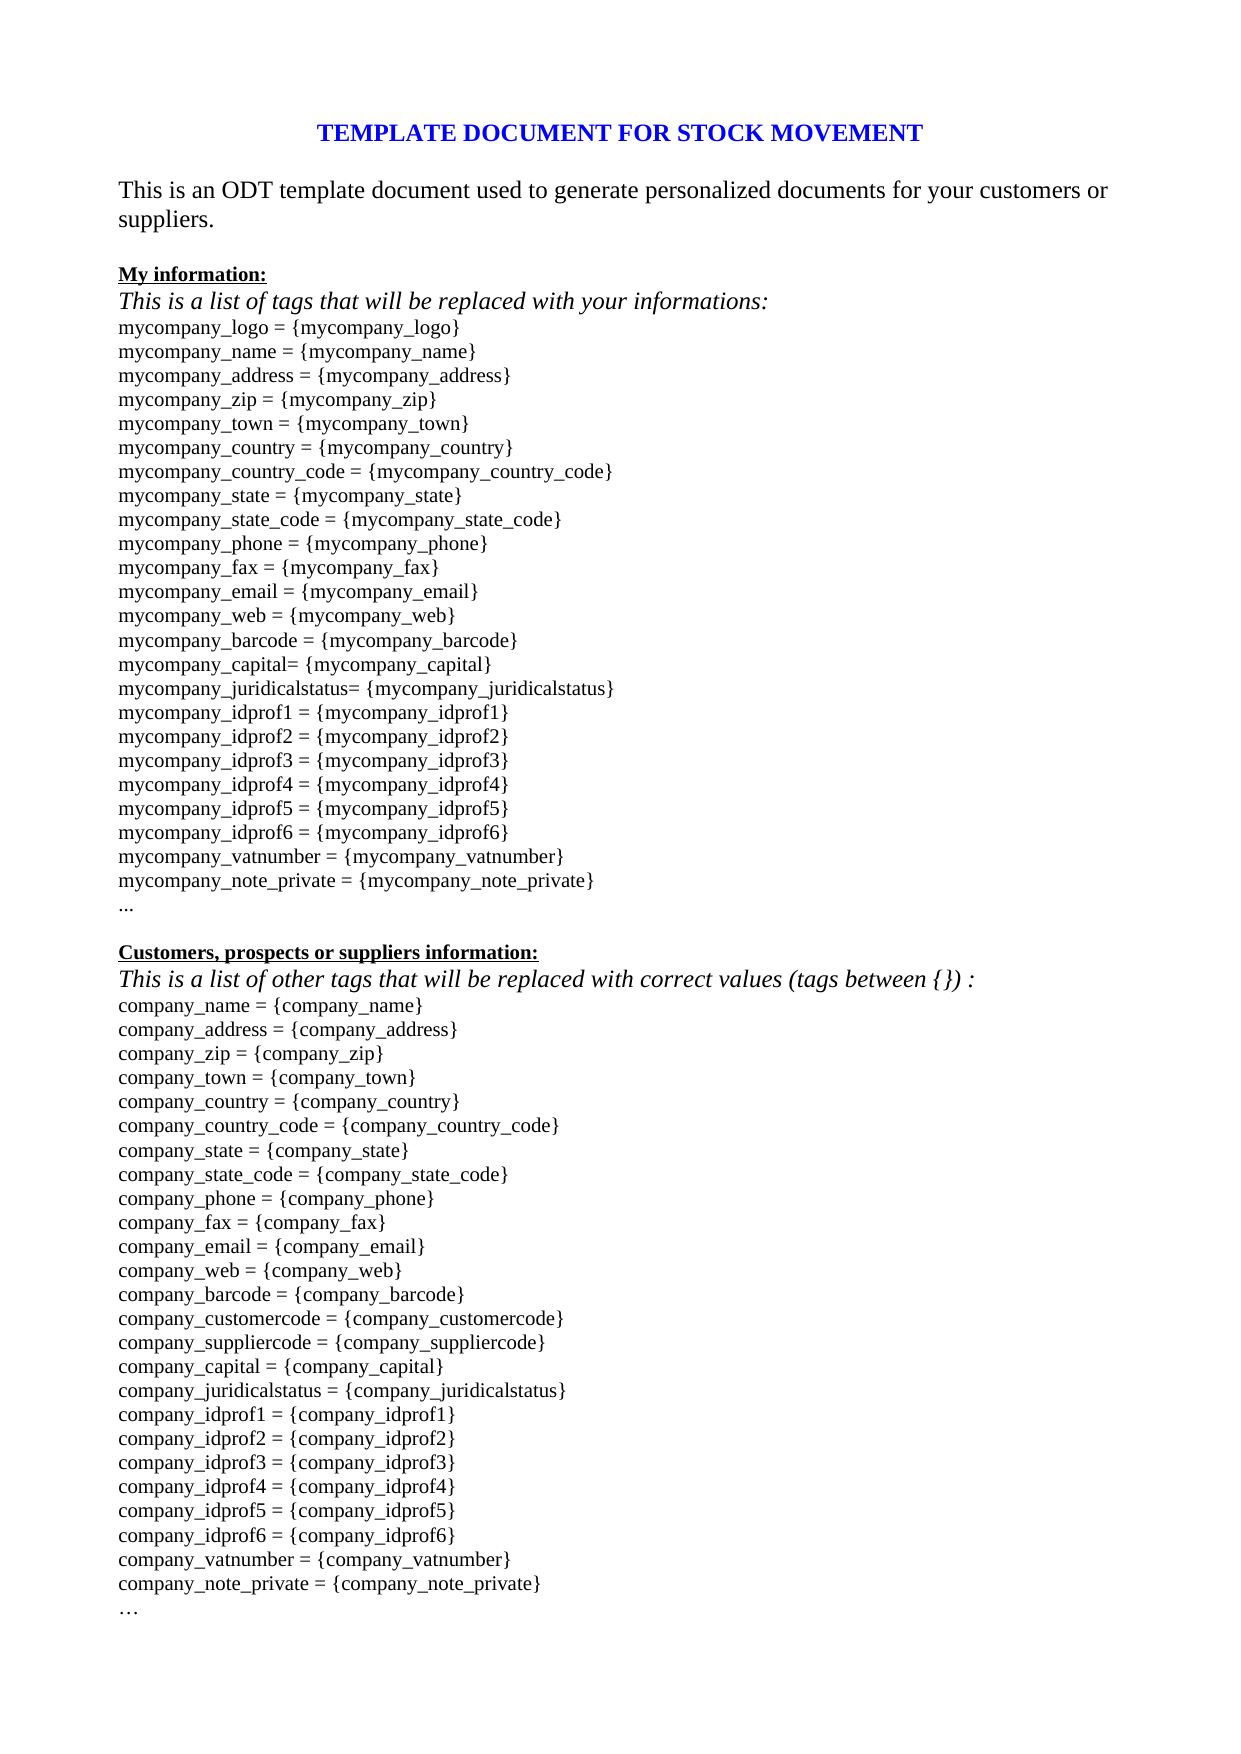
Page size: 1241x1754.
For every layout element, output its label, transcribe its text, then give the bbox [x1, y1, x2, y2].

text company_fax = {company_fax} [118, 1210, 1122, 1234]
text ... [118, 892, 1122, 916]
text mycompany_idprof2 = {mycompany_idprof2} [118, 724, 1122, 748]
text mycompany_juridicalstatus= {mycompany_juridicalstatus} [118, 676, 1122, 700]
text company_address = {company_address} [118, 1017, 1122, 1041]
text company_state_code = {company_state_code} [118, 1162, 1122, 1186]
text … [118, 1595, 1122, 1619]
text company_suppliercode = {company_suppliercode} [118, 1330, 1122, 1354]
text company_barcode = {company_barcode} [118, 1282, 1122, 1306]
text mycompany_idprof4 = {mycompany_idprof4} [118, 772, 1122, 796]
text Customers, prospects or suppliers information: [118, 940, 1122, 964]
text company_state = {company_state} [118, 1137, 1122, 1162]
text My information: [118, 262, 1122, 286]
text mycompany_vatnumber = {mycompany_vatnumber} [118, 844, 1122, 868]
text company_zip = {company_zip} [118, 1041, 1122, 1065]
text company_juridicalstatus = {company_juridicalstatus} [118, 1378, 1122, 1402]
text company_phone = {company_phone} [118, 1186, 1122, 1210]
text mycompany_note_private = {mycompany_note_private} [118, 868, 1122, 892]
text This is a list of tags that will be replaced with your informations: [118, 286, 1122, 315]
text company_customercode = {company_customercode} [118, 1306, 1122, 1330]
text company_town = {company_town} [118, 1065, 1122, 1089]
text mycompany_capital= {mycompany_capital} [118, 652, 1122, 676]
text mycompany_fax = {mycompany_fax} [118, 555, 1122, 579]
text company_idprof6 = {company_idprof6} [118, 1522, 1122, 1547]
text This is a list of other tags that will be replaced with correct values (tags between {}) : [118, 964, 1122, 993]
text company_capital = {company_capital} [118, 1354, 1122, 1378]
text company_idprof5 = {company_idprof5} [118, 1498, 1122, 1522]
text mycompany_barcode = {mycompany_barcode} [118, 627, 1122, 652]
text mycompany_state_code = {mycompany_state_code} [118, 507, 1122, 531]
text mycompany_phone = {mycompany_phone} [118, 531, 1122, 555]
text mycompany_logo = {mycompany_logo} [118, 315, 1122, 339]
text mycompany_state = {mycompany_state} [118, 483, 1122, 507]
text company_idprof1 = {company_idprof1} [118, 1402, 1122, 1426]
text mycompany_idprof3 = {mycompany_idprof3} [118, 748, 1122, 772]
text mycompany_country_code = {mycompany_country_code} [118, 459, 1122, 483]
text TEMPLATE DOCUMENT FOR STOCK MOVEMENT [118, 118, 1122, 147]
text mycompany_email = {mycompany_email} [118, 579, 1122, 603]
text mycompany_zip = {mycompany_zip} [118, 387, 1122, 411]
text company_email = {company_email} [118, 1234, 1122, 1258]
text mycompany_name = {mycompany_name} [118, 339, 1122, 363]
text mycompany_country = {mycompany_country} [118, 435, 1122, 459]
text mycompany_town = {mycompany_town} [118, 411, 1122, 435]
text company_country = {company_country} [118, 1089, 1122, 1113]
text mycompany_web = {mycompany_web} [118, 603, 1122, 627]
text company_idprof3 = {company_idprof3} [118, 1450, 1122, 1474]
text company_name = {company_name} [118, 993, 1122, 1017]
text company_web = {company_web} [118, 1258, 1122, 1282]
text This is an ODT template document used to generate personalized documents for your customers or suppliers. [118, 176, 1122, 233]
text company_idprof4 = {company_idprof4} [118, 1474, 1122, 1498]
text mycompany_idprof5 = {mycompany_idprof5} [118, 796, 1122, 820]
text mycompany_idprof6 = {mycompany_idprof6} [118, 820, 1122, 844]
text company_vatnumber = {company_vatnumber} [118, 1547, 1122, 1571]
text company_idprof2 = {company_idprof2} [118, 1426, 1122, 1450]
text company_country_code = {company_country_code} [118, 1113, 1122, 1137]
text mycompany_idprof1 = {mycompany_idprof1} [118, 700, 1122, 724]
text mycompany_address = {mycompany_address} [118, 363, 1122, 387]
text company_note_private = {company_note_private} [118, 1571, 1122, 1595]
